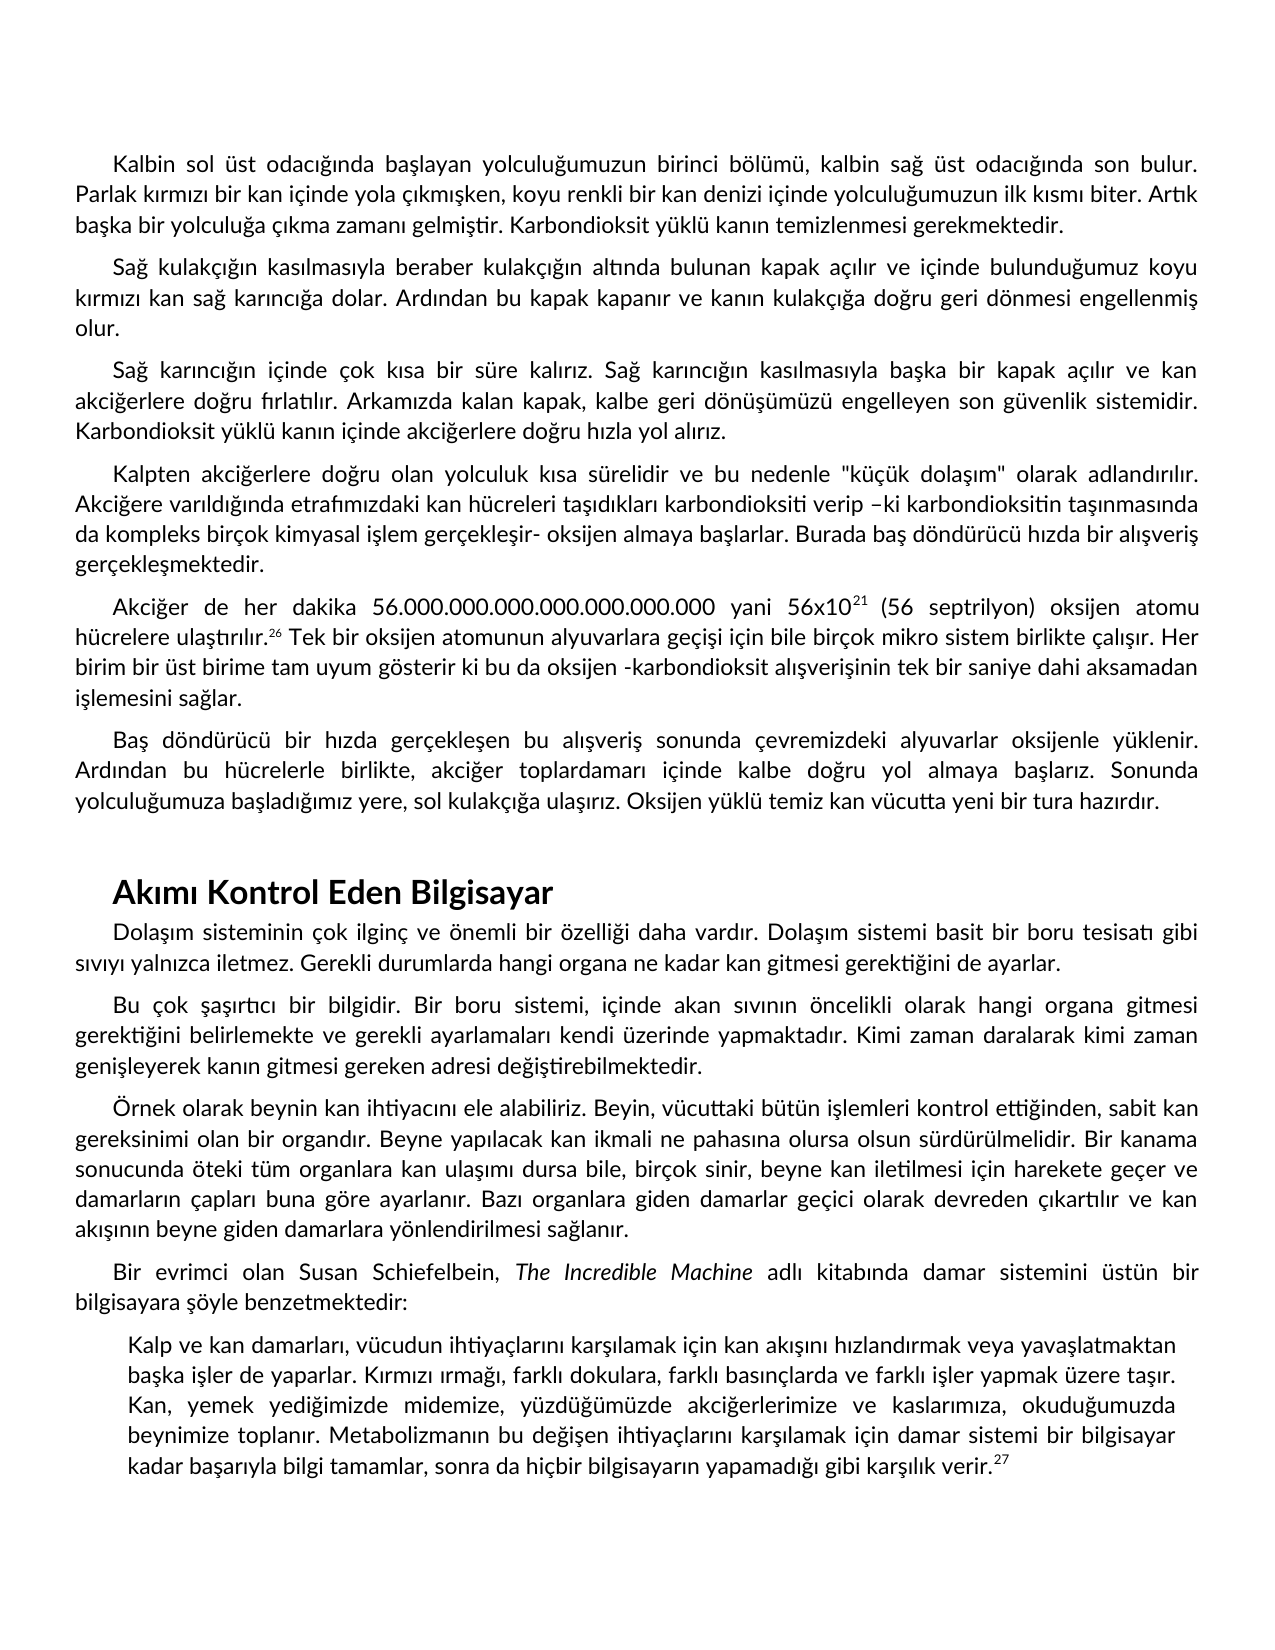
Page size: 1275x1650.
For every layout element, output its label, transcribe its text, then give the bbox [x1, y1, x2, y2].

subtitle Akımı Kontrol Eden Bilgisayar [112, 872, 1200, 912]
text Baş döndürücü bir hızda gerçekleşen bu alışveriş sonunda çevremizdeki alyuvarlar oksijenle yüklenir. Ardından bu hücrelerle birlikte, akciğer toplardamarı içinde kalbe doğru yol almaya başlarız. Sonunda yolculuğumuza başladığımız yere, sol kulakçığa ulaşırız. Oksijen yüklü temiz kan vücutta yeni bir tura hazırdır. [75, 726, 1200, 814]
text Sağ karıncığın içinde çok kısa bir süre kalırız. Sağ karıncığın kasılmasıyla başka bir kapak açılır ve kan akciğerlere doğru fırlatılır. Arkamızda kalan kapak, kalbe geri dönüşümüzü engelleyen son güvenlik sistemidir. Karbondioksit yüklü kanın içinde akciğerlere doğru hızla yol alırız. [75, 356, 1200, 444]
text Kalpten akciğerlere doğru olan yolculuk kısa sürelidir ve bu nedenle "küçük dolaşım" olarak adlandırılır. Akciğere varıldığında etrafımızdaki kan hücreleri taşıdıkları karbondioksiti verip –ki karbondioksitin taşınmasında da kompleks birçok kimyasal işlem gerçekleşir- oksijen almaya başlarlar. Burada baş döndürücü hızda bir alışveriş gerçekleşmektedir. [75, 459, 1200, 577]
text Kalbin sol üst odacığında başlayan yolculuğumuzun birinci bölümü, kalbin sağ üst odacığında son bulur. Parlak kırmızı bir kan içinde yola çıkmışken, koyu renkli bir kan denizi içinde yolculuğumuzun ilk kısmı biter. Artık başka bir yolculuğa çıkma zamanı gelmiştir. Karbondioksit yüklü kanın temizlenmesi gerekmektedir. [75, 150, 1200, 238]
text Sağ kulakçığın kasılmasıyla beraber kulakçığın altında bulunan kapak açılır ve içinde bulunduğumuz koyu kırmızı kan sağ karıncığa dolar. Ardından bu kapak kapanır ve kanın kulakçığa doğru geri dönmesi engellenmiş olur. [75, 253, 1200, 341]
text Akciğer de her dakika 56.000.000.000.000.000.000.000 yani 56x1021 (56 septrilyon) oksijen atomu hücrelere ulaştırılır.26 Tek bir oksijen atomunun alyuvarlara geçişi için bile birçok mikro sistem birlikte çalışır. Her birim bir üst birime tam uyum gösterir ki bu da oksijen -karbondioksit alışverişinin tek bir saniye dahi aksamadan işlemesini sağlar. [75, 593, 1200, 711]
text Kalp ve kan damarları, vücudun ihtiyaçlarını karşılamak için kan akışını hızlandırmak veya yavaşlatmaktan başka işler de yaparlar. Kırmızı ırmağı, farklı dokulara, farklı basınçlarda ve farklı işler yapmak üzere taşır. Kan, yemek yediğimizde midemize, yüzdüğümüzde akciğerlerimize ve kaslarımıza, okuduğumuzda beynimize toplanır. Metabolizmanın bu değişen ihtiyaçlarını karşılamak için damar sistemi bir bilgisayar kadar başarıyla bilgi tamamlar, sonra da hiçbir bilgisayarın yapamadığı gibi karşılık verir.27 [127, 1331, 1177, 1479]
text Bu çok şaşırtıcı bir bilgidir. Bir boru sistemi, içinde akan sıvının öncelikli olarak hangi organa gitmesi gerektiğini belirlemekte ve gerekli ayarlamaları kendi üzerinde yapmaktadır. Kimi zaman daralarak kimi zaman genişleyerek kanın gitmesi gereken adresi değiştirebilmektedir. [75, 991, 1200, 1079]
text Örnek olarak beynin kan ihtiyacını ele alabiliriz. Beyin, vücuttaki bütün işlemleri kontrol ettiğinden, sabit kan gereksinimi olan bir organdır. Beyne yapılacak kan ikmali ne pahasına olursa olsun sürdürülmelidir. Bir kanama sonucunda öteki tüm organlara kan ulaşımı dursa bile, birçok sinir, beyne kan iletilmesi için harekete geçer ve damarların çapları buna göre ayarlanır. Bazı organlara giden damarlar geçici olarak devreden çıkartılır ve kan akışının beyne giden damarlara yönlendirilmesi sağlanır. [75, 1094, 1200, 1242]
text Dolaşım sisteminin çok ilginç ve önemli bir özelliği daha vardır. Dolaşım sistemi basit bir boru tesisatı gibi sıvıyı yalnızca iletmez. Gerekli durumlarda hangi organa ne kadar kan gitmesi gerektiğini de ayarlar. [75, 918, 1200, 976]
text Bir evrimci olan Susan Schiefelbein, The Incredible Machine adlı kitabında damar sistemini üstün bir bilgisayara şöyle benzetmektedir: [75, 1258, 1200, 1315]
